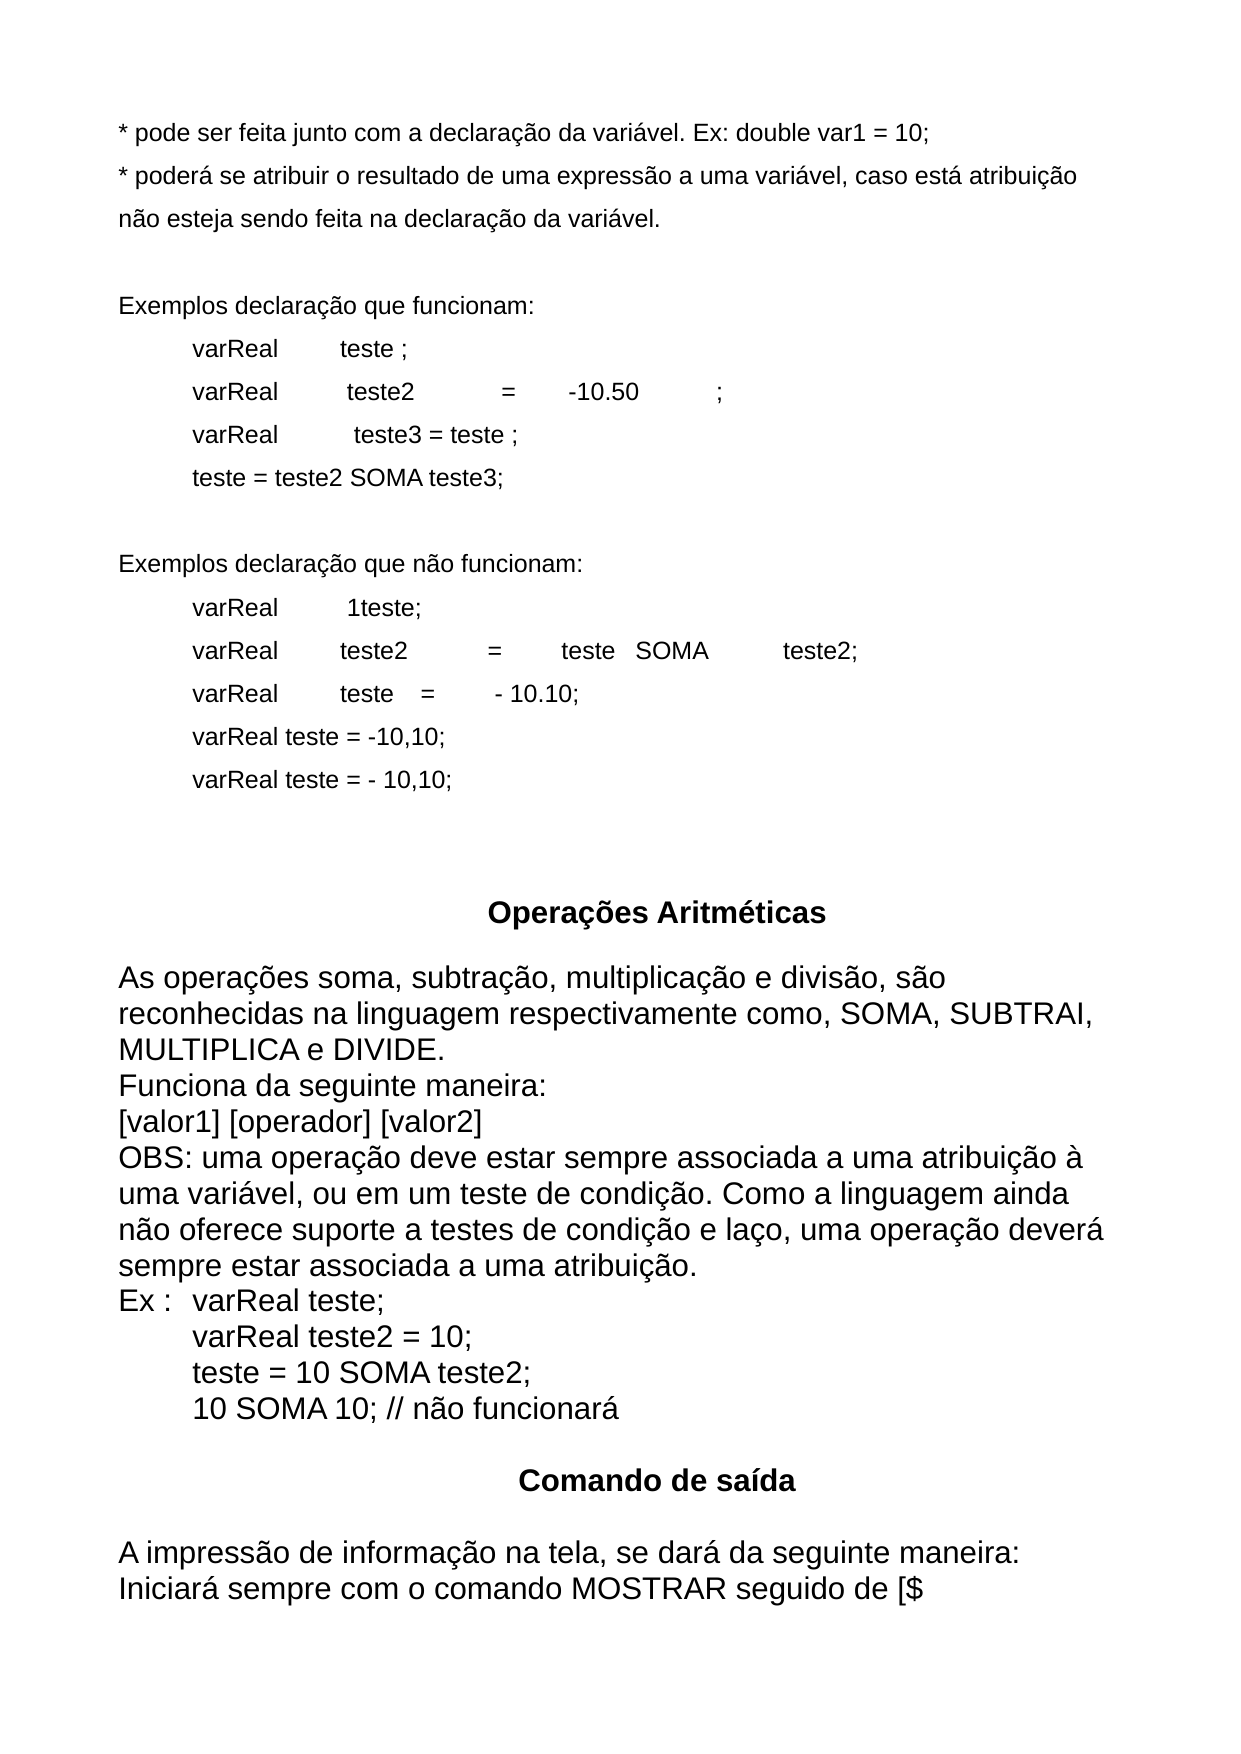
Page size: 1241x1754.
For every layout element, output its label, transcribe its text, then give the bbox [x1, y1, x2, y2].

text 10 SOMA 10; // não funcionará [118, 1390, 1122, 1426]
text Operações Aritméticas [118, 894, 1122, 930]
text varReal teste2 = teste SOMA teste2; [118, 636, 1122, 664]
text varReal 1teste; [118, 592, 1122, 621]
text Ex : varReal teste; [118, 1282, 1122, 1318]
text varReal teste = - 10.10; [118, 679, 1122, 707]
text Exemplos declaração que funcionam: [118, 291, 1122, 319]
text * pode ser feita junto com a declaração da variável. Ex: double var1 = 10; [118, 118, 1122, 147]
text Funciona da seguinte maneira: [118, 1067, 1122, 1103]
text varReal teste2 = 10; [118, 1318, 1122, 1354]
text [valor1] [operador] [valor2] [118, 1103, 1122, 1139]
text teste = teste2 SOMA teste3; [118, 463, 1122, 492]
text Comando de saída [118, 1462, 1122, 1498]
text OBS: uma operação deve estar sempre associada a uma atribuição à uma variável, ou em um teste de condição. Como a linguagem ainda não oferece suporte a testes de condição e laço, uma operação deverá sempre estar associada a uma atribuição. [118, 1139, 1122, 1282]
text varReal teste ; [118, 334, 1122, 362]
text * poderá se atribuir o resultado de uma expressão a uma variável, caso está atribuição não esteja sendo feita na declaração da variável. [118, 161, 1122, 233]
text As operações soma, subtração, multiplicação e divisão, são reconhecidas na linguagem respectivamente como, SOMA, SUBTRAI, MULTIPLICA e DIVIDE. [118, 959, 1122, 1067]
text Exemplos declaração que não funcionam: [118, 549, 1122, 578]
text varReal teste3 = teste ; [118, 420, 1122, 449]
text varReal teste = -10,10; [118, 722, 1122, 751]
text Iniciará sempre com o comando MOSTRAR seguido de [$ [118, 1570, 1122, 1606]
text varReal teste = - 10,10; [118, 765, 1122, 794]
text varReal teste2 = -10.50 ; [118, 377, 1122, 406]
text teste = 10 SOMA teste2; [118, 1354, 1122, 1390]
text A impressão de informação na tela, se dará da seguinte maneira: [118, 1534, 1122, 1570]
